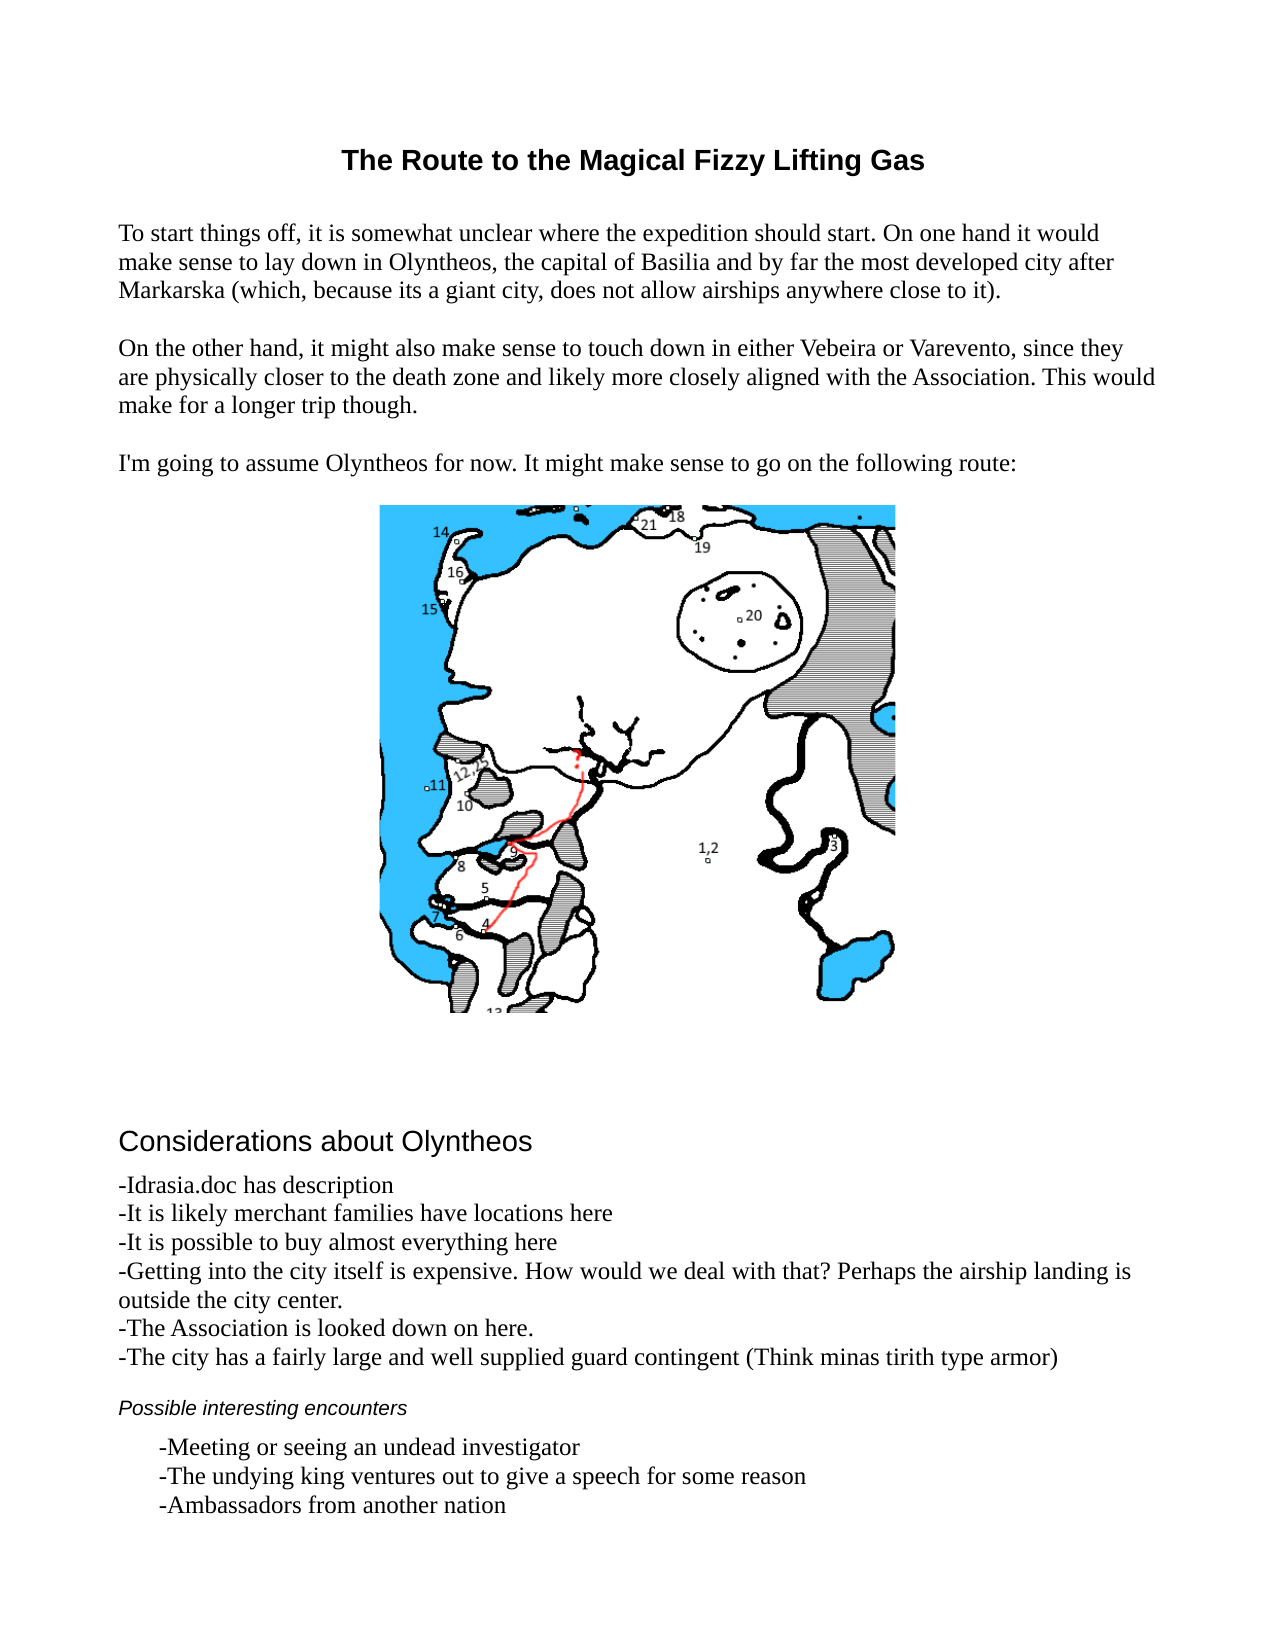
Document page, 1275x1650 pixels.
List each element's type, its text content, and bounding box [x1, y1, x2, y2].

picture [381, 517, 676, 814]
text I'm going to assume Olyntheos for now. It might make sense to go on the following route: [118, 448, 1157, 477]
text On the other hand, it might also make sense to touch down in either Vebeira or Varevento, since they are physically closer to the death zone and likely more closely aligned with the Association. This would make for a longer trip though. [118, 333, 1157, 419]
text -The city has a fairly large and well supplied guard contingent (Think minas tirith type armor) [118, 1342, 1157, 1371]
title The Route to the Magical Fizzy Lifting Gas [118, 143, 1157, 177]
text -Getting into the city itself is expensive. How would we deal with that? Perhaps the airship landing is outside the city center. [118, 1256, 1157, 1313]
subtitle Possible interesting encounters [118, 1396, 1157, 1420]
subtitle Considerations about Olyntheos [118, 1124, 1157, 1157]
text -It is likely merchant families have locations here [118, 1198, 1157, 1227]
text -Meeting or seeing an undead investigator [118, 1432, 1157, 1461]
text To start things off, it is somewhat unclear where the expedition should start. On one hand it would make sense to lay down in Olyntheos, the capital of Basilia and by far the most developed city after Markarska (which, because its a giant city, does not allow airships anywhere close to it). [118, 218, 1157, 304]
text -The Association is looked down on here. [118, 1313, 1157, 1342]
text -The undying king ventures out to give a speech for some reason [118, 1461, 1157, 1490]
text -It is possible to buy almost everything here [118, 1227, 1157, 1256]
text -Ambassadors from another nation [118, 1490, 1157, 1519]
text -Idrasia.doc has description [118, 1170, 1157, 1198]
